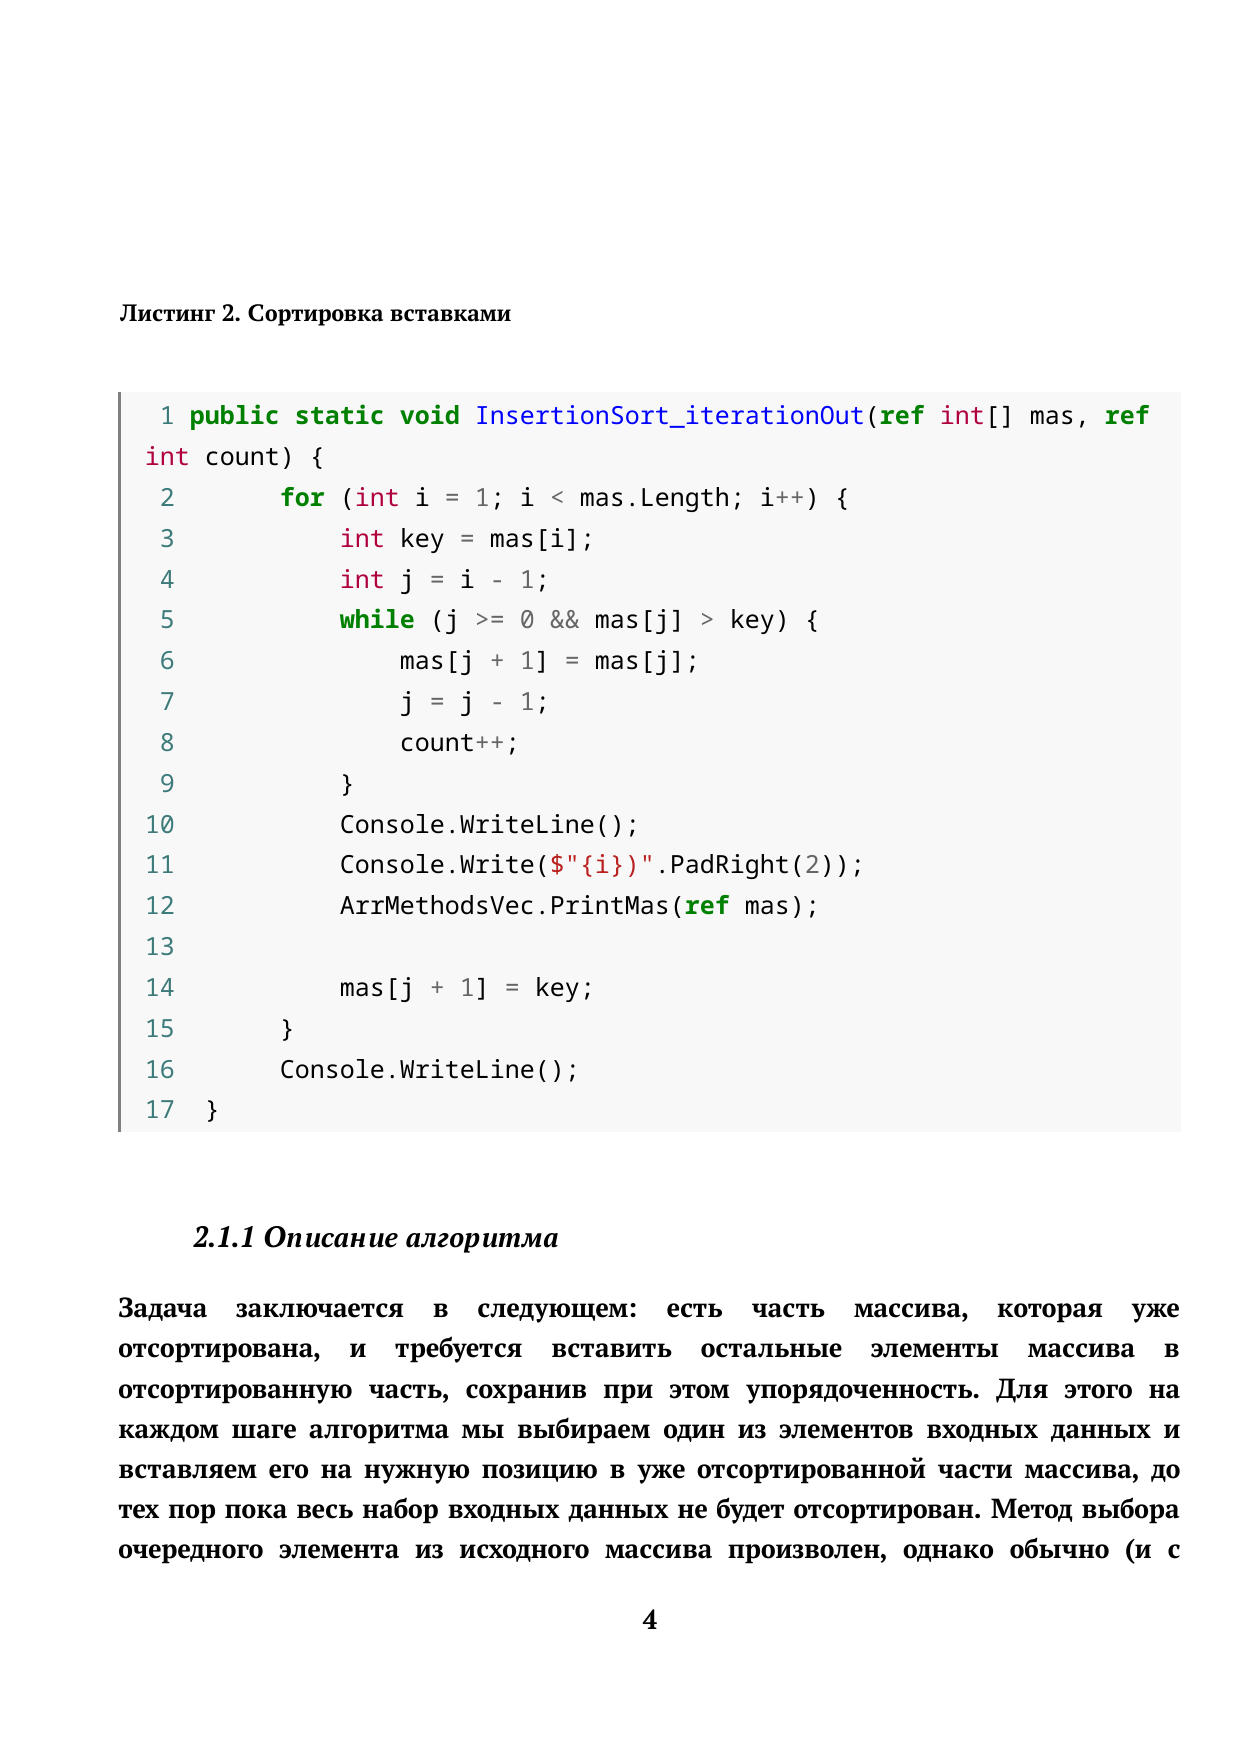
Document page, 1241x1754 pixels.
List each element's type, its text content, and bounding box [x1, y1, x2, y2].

text 2 for (int i = 1; i < mas.Length; i++) { [121, 474, 1181, 514]
text Листинг 2. Сортировка вставками [119, 298, 1180, 327]
text 12 ArrMethodsVec.PrintMas(ref mas); [121, 882, 1181, 922]
text 5 while (j >= 0 && mas[j] > key) { [121, 596, 1181, 636]
subtitle 2.1.1 Описание алгоритма [118, 1218, 1181, 1254]
text 17 } [121, 1086, 1181, 1132]
text 16 Console.WriteLine(); [121, 1045, 1181, 1085]
text 9 } [121, 759, 1181, 799]
text 11 Console.Write($"{i})".PadRight(2)); [121, 841, 1181, 881]
text Задача заключается в следующем: есть часть массива, которая уже отсортирована, и требуется вставить остальные элементы массива в отсортированную часть, сохранив при этом упорядоченность. Для этого на каждом шаге алгоритма мы выбираем один из элементов входных данных и вставляем его на нужную позицию в уже отсортированной части массива, до тех пор пока весь набор входных данных не будет отсортирован. Метод выбора очередного элемента из исходного массива произволен, однако обычно (и с [118, 1290, 1181, 1565]
text 4 int j = i - 1; [121, 555, 1181, 595]
text 15 } [121, 1004, 1181, 1044]
text 14 mas[j + 1] = key; [121, 964, 1181, 1004]
text 3 int key = mas[i]; [121, 514, 1181, 554]
text 10 Console.WriteLine(); [121, 800, 1181, 840]
text 1 public static void InsertionSort_iterationOut(ref int[] mas, ref int count) { [121, 392, 1181, 473]
text 13 [121, 923, 1181, 963]
text 6 mas[j + 1] = mas[j]; [121, 637, 1181, 677]
text 7 j = j - 1; [121, 678, 1181, 718]
text 8 count++; [121, 719, 1181, 759]
